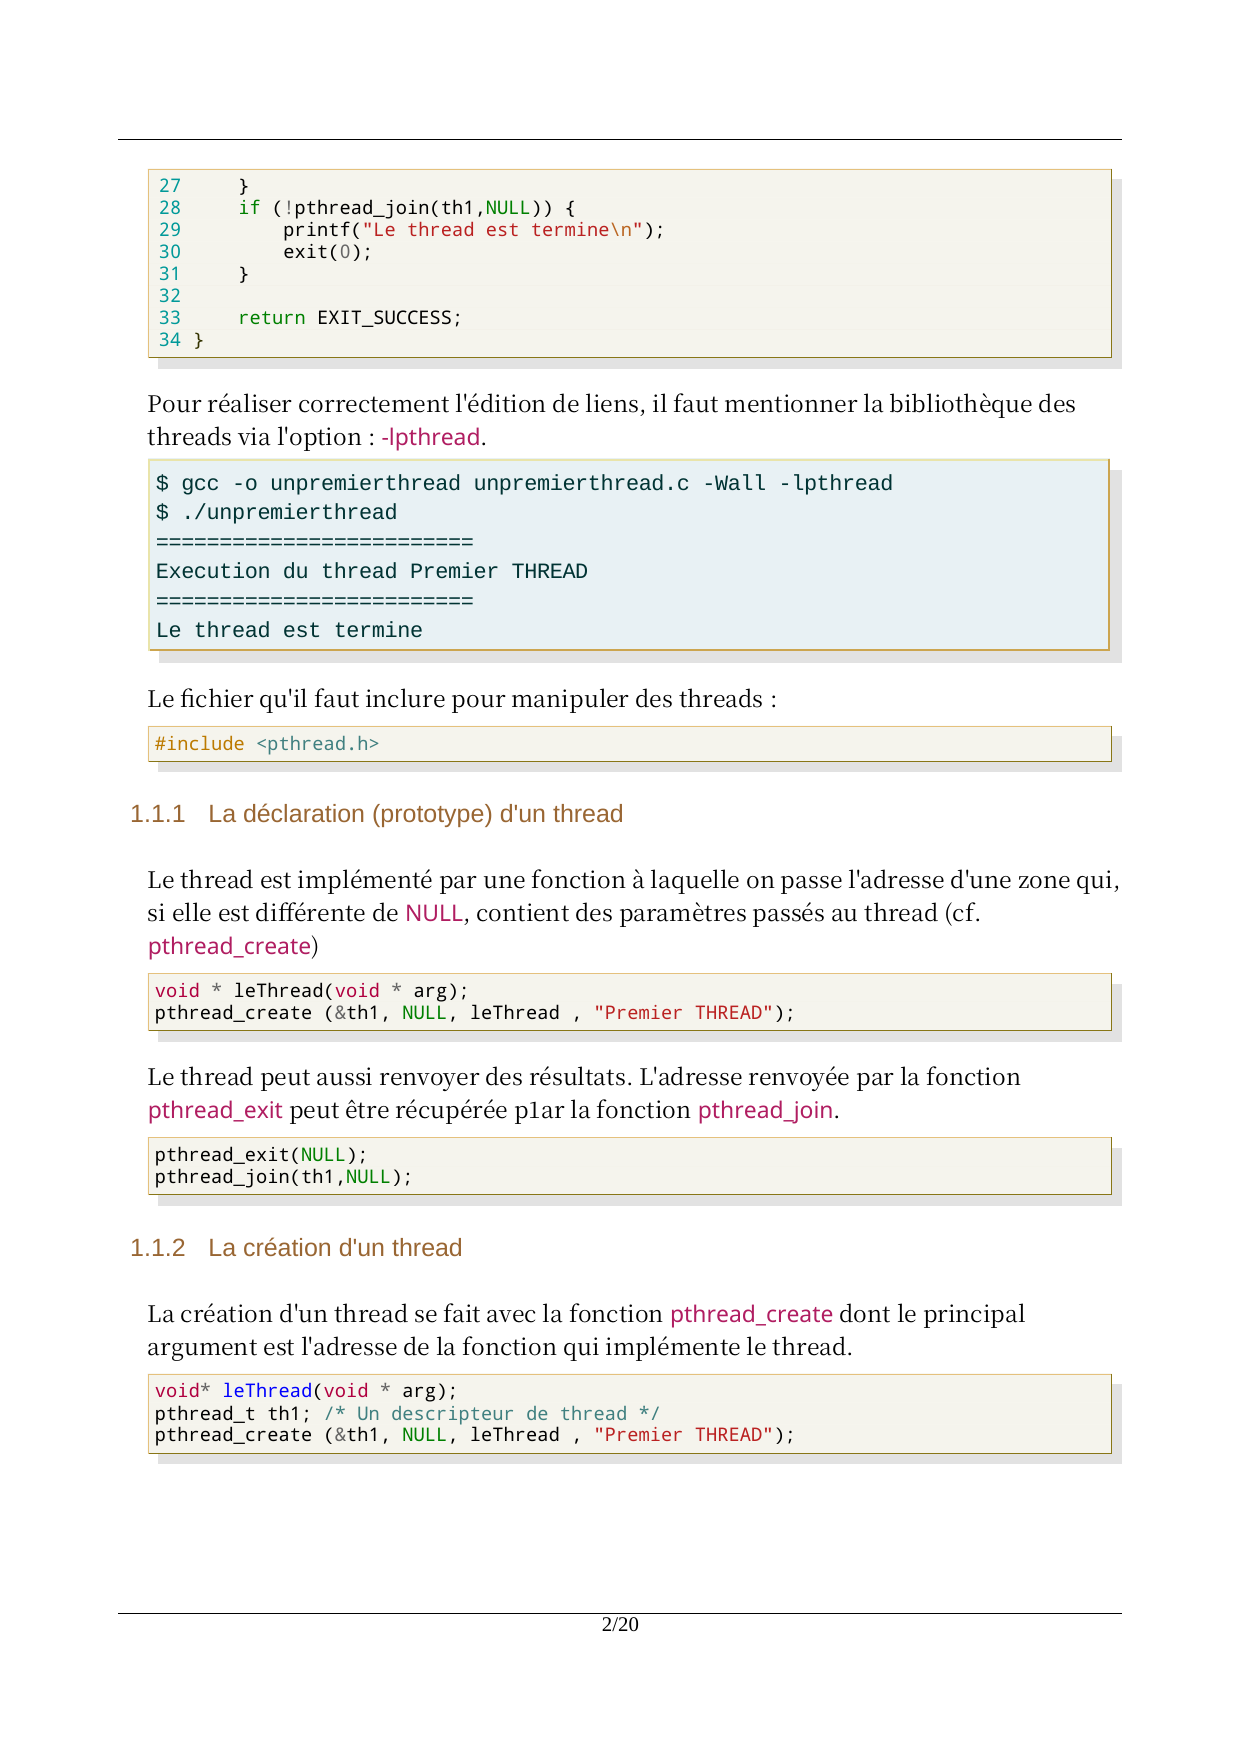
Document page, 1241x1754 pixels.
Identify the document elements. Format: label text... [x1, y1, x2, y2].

text void* leThread(void * arg); [149, 1375, 1111, 1396]
subtitle La déclaration (prototype) d'un thread [130, 800, 1110, 828]
text Pour réaliser correctement l'édition de liens, il faut mentionner la bibliothèque des threads via l'option : -lpthread. [148, 387, 1122, 453]
text La création d'un thread se fait avec la fonction pthread_create dont le principal argument est l'adresse de la fonction qui implémente le thread. [148, 1296, 1122, 1362]
list exit(0); [149, 234, 1111, 256]
text pthread_create (&th1, NULL, leThread , "Premier THREAD"); [149, 995, 1111, 1030]
text $ ./unpremierthread [150, 488, 1108, 517]
text pthread_exit(NULL); [149, 1138, 1111, 1159]
text #include <pthread.h> [149, 727, 1111, 761]
text pthread_create (&th1, NULL, leThread , "Premier THREAD"); [149, 1417, 1111, 1453]
text Le thread peut aussi renvoyer des résultats. L'adresse renvoyée par la fonction pthread_exit peut être récupérée p1ar la fonction pthread_join. [148, 1059, 1122, 1125]
list } [149, 256, 1111, 278]
list if (!pthread_join(th1,NULL)) { [149, 190, 1111, 212]
text ========================= [150, 576, 1108, 606]
text Execution du thread Premier THREAD [150, 547, 1108, 576]
text pthread_join(th1,NULL); [149, 1159, 1111, 1194]
subtitle La création d'un thread [130, 1234, 1110, 1262]
text $ gcc -o unpremierthread unpremierthread.c -Wall -lpthread [150, 461, 1108, 488]
text Le thread est termine [150, 606, 1108, 649]
text void * leThread(void * arg); [149, 974, 1111, 995]
list printf("Le thread est termine\n"); [149, 212, 1111, 234]
text Le thread est implémenté par une fonction à laquelle on passe l'adresse d'une zone qui, si elle est différente de NULL, contient des paramètres passés au thread (cf. pthread_create) [148, 862, 1122, 961]
list return EXIT_SUCCESS; [149, 300, 1111, 322]
text pthread_t th1; /* Un descripteur de thread */ [149, 1396, 1111, 1417]
list } [149, 170, 1111, 190]
text Le fichier qu'il faut inclure pour manipuler des threads : [148, 681, 1122, 714]
text ========================= [150, 517, 1108, 547]
list } [149, 322, 1111, 357]
